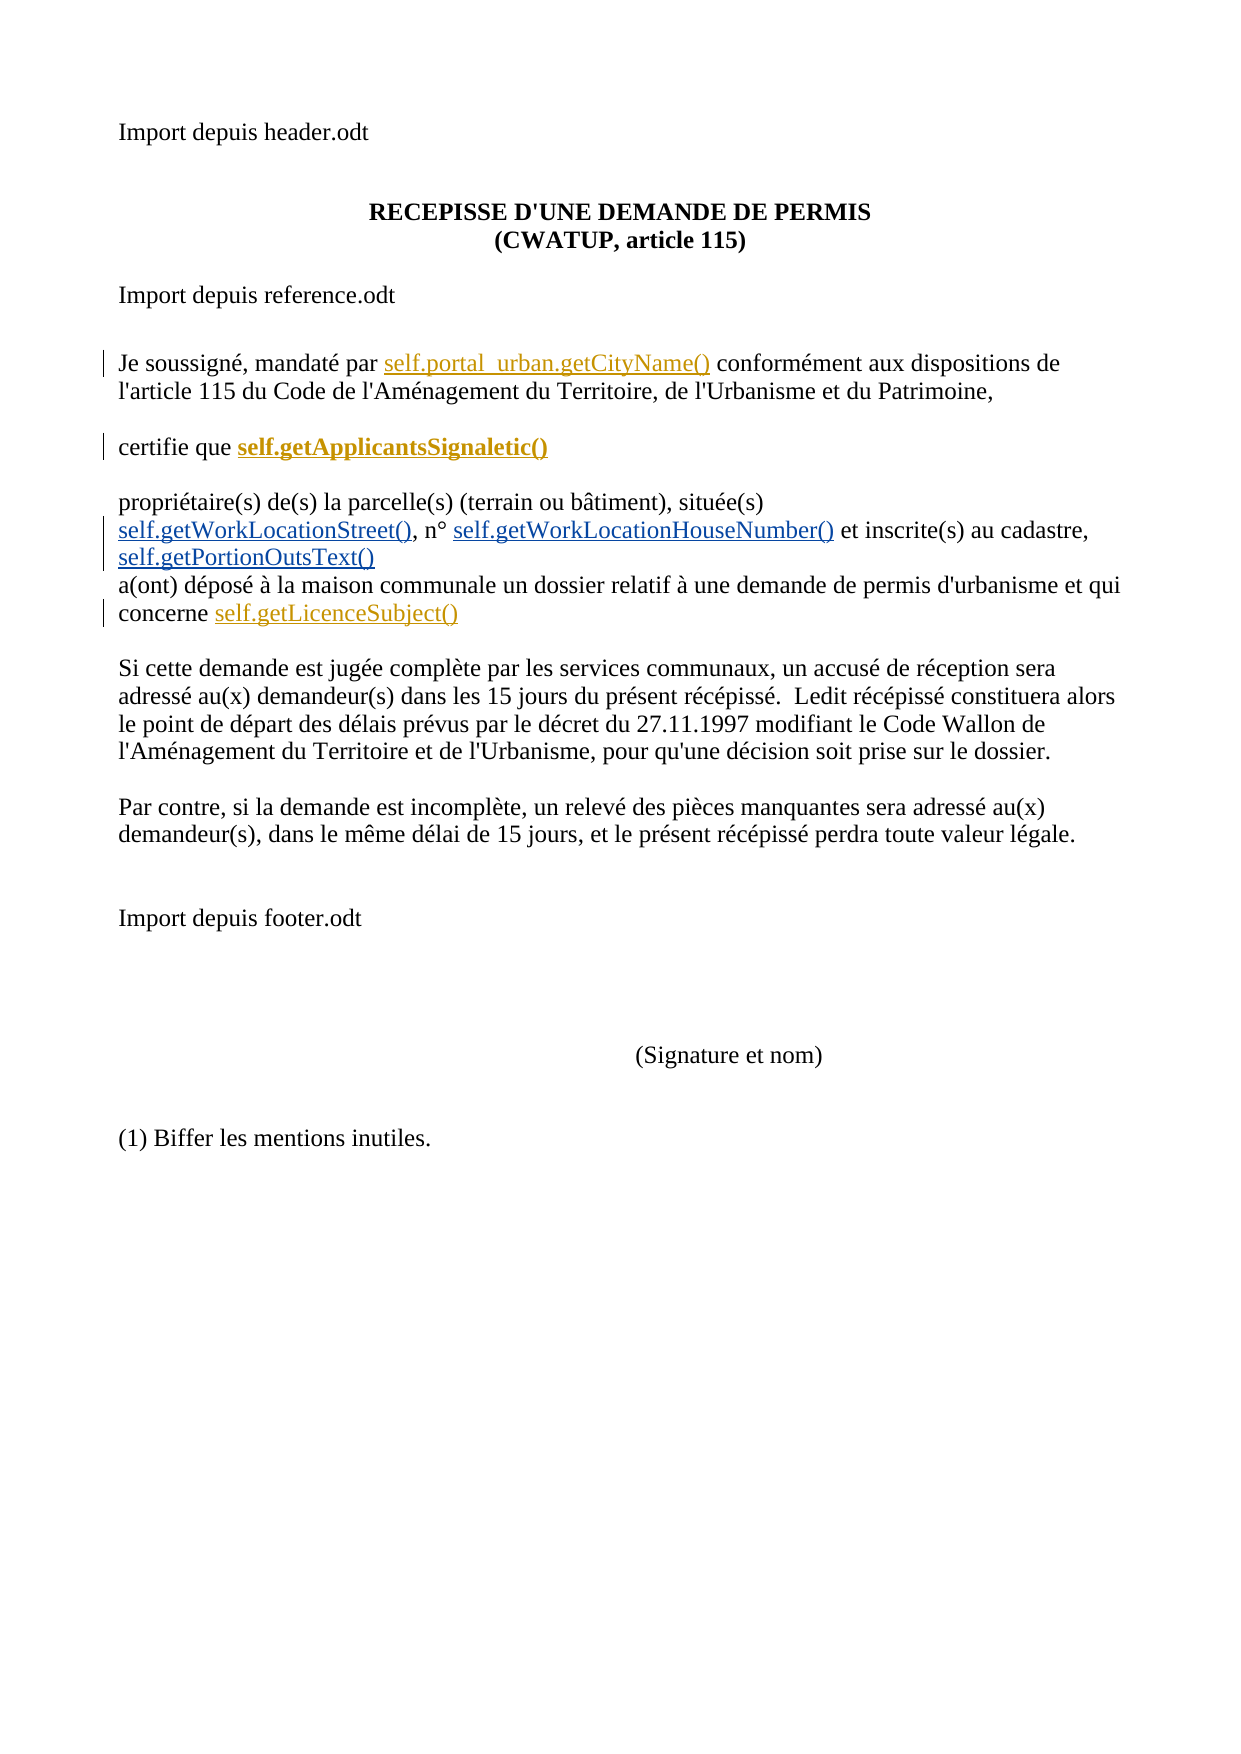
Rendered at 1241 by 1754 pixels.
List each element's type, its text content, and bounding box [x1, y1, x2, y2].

text self.getWorkLocationStreet(), n° self.getWorkLocationHouseNumber() et inscrite(s) au cadastre, self.getPortionOutsText() [118, 516, 1122, 571]
text a(ont) déposé à la maison communale un dossier relatif à une demande de permis d'urbanisme et qui concerne self.getLicenceSubject() [118, 571, 1122, 627]
text Par contre, si la demande est incomplète, un relevé des pièces manquantes sera adressé au(x) demandeur(s), dans le même délai de 15 jours, et le présent récépissé perdra toute valeur légale. [118, 793, 1122, 848]
text certifie que self.getApplicantsSignaletic() [118, 433, 1122, 460]
text Si cette demande est jugée complète par les services communaux, un accusé de réception sera adressé au(x) demandeur(s) dans les 15 jours du présent récépissé. Ledit récépissé constituera alors le point de départ des délais prévus par le décret du 27.11.1997 modifiant le Code Wallon de l'Aménagement du Territoire et de l'Urbanisme, pour qu'une décision soit prise sur le dossier. [118, 654, 1122, 765]
text Import depuis footer.odt [118, 904, 1131, 931]
text (CWATUP, article 115) [118, 226, 1122, 254]
text (Signature et nom) [118, 1041, 1122, 1069]
text (1) Biffer les mentions inutiles. [118, 1124, 1122, 1152]
text propriétaire(s) de(s) la parcelle(s) (terrain ou bâtiment), située(s) [118, 488, 1122, 516]
text Je soussigné, mandaté par self.portal_urban.getCityName() conformément aux dispositions de l'article 115 du Code de l'Aménagement du Territoire, de l'Urbanisme et du Patrimoine, [118, 349, 1122, 405]
table_header [509, 118, 1122, 158]
table_header Import depuis header.odt [118, 118, 509, 158]
text Import depuis reference.odt [118, 282, 1122, 309]
text RECEPISSE D'UNE DEMANDE DE PERMIS [118, 198, 1122, 226]
